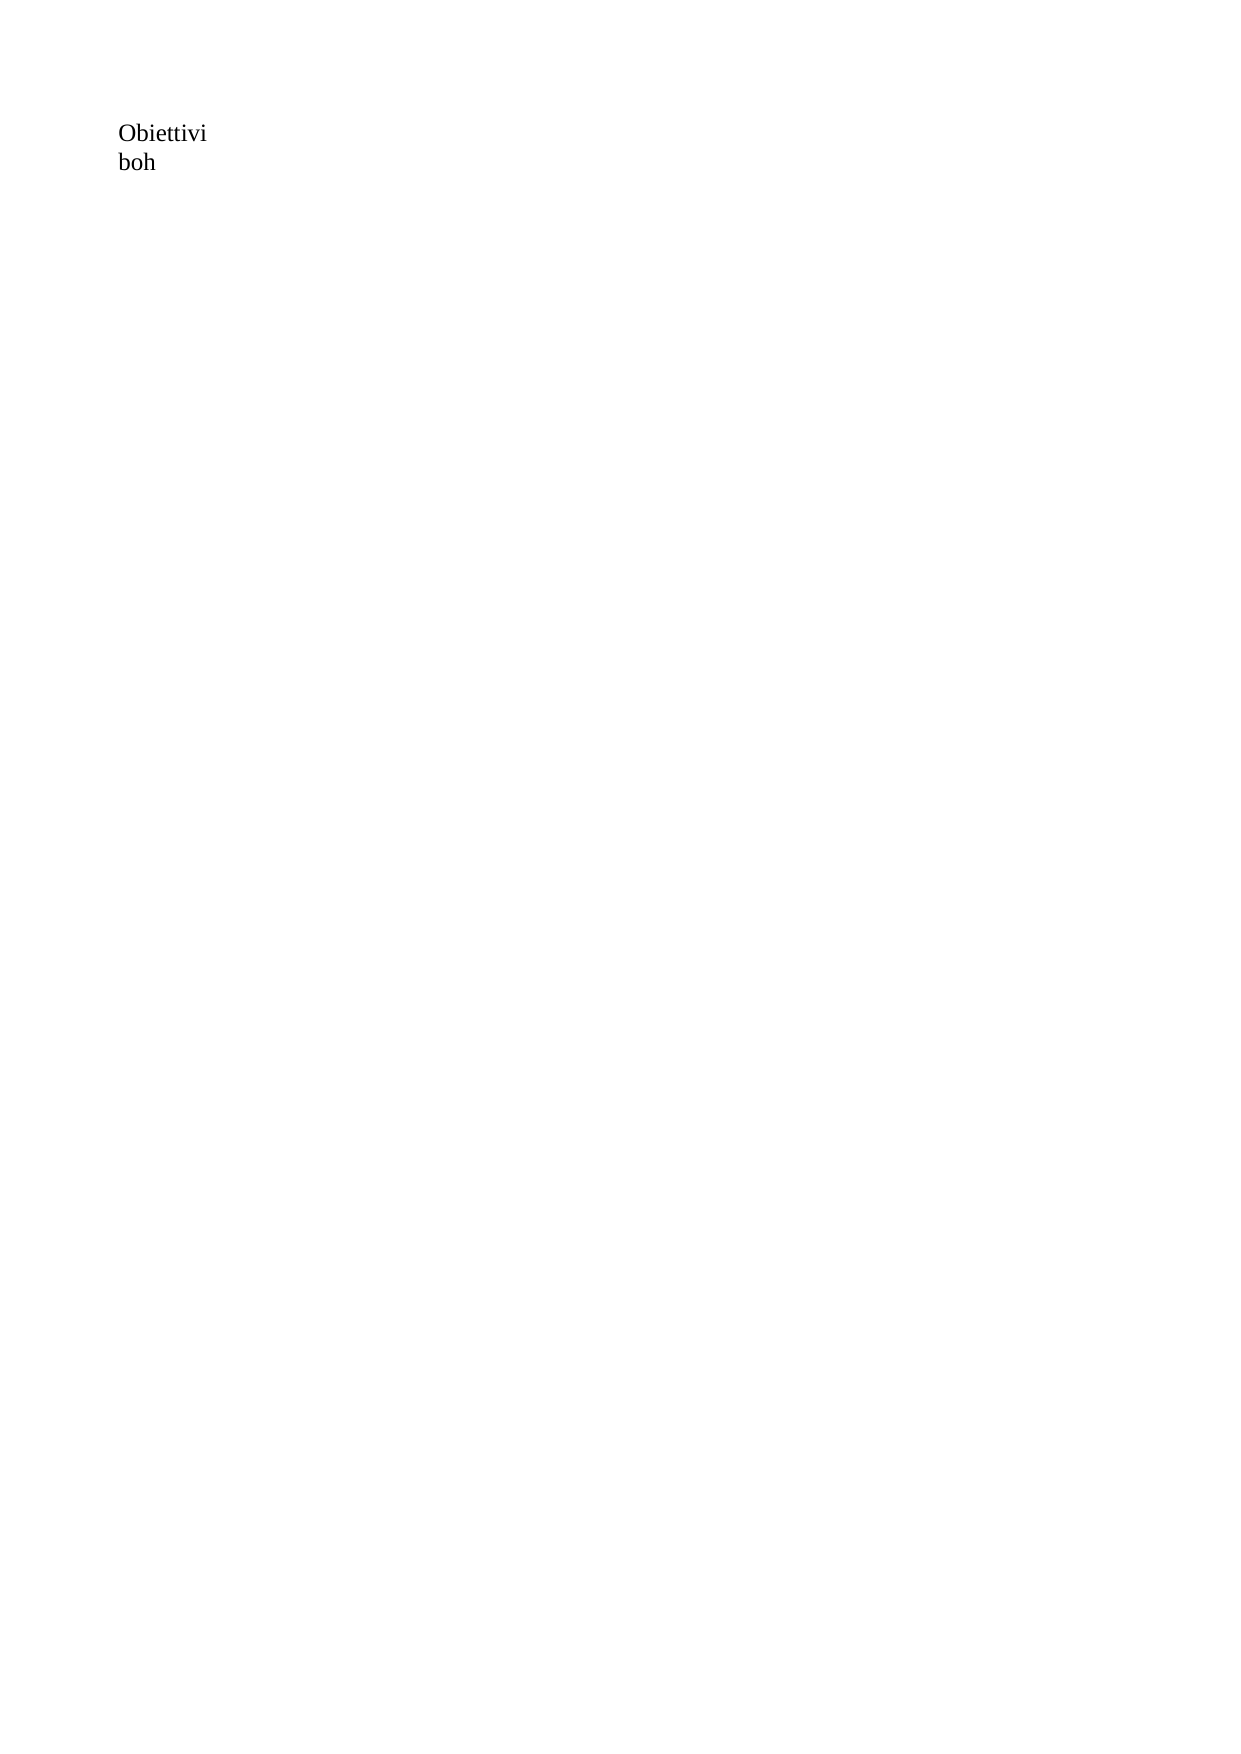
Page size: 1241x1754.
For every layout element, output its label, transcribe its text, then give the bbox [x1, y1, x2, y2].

text boh [118, 147, 1122, 176]
text Obiettivi [118, 118, 1122, 147]
